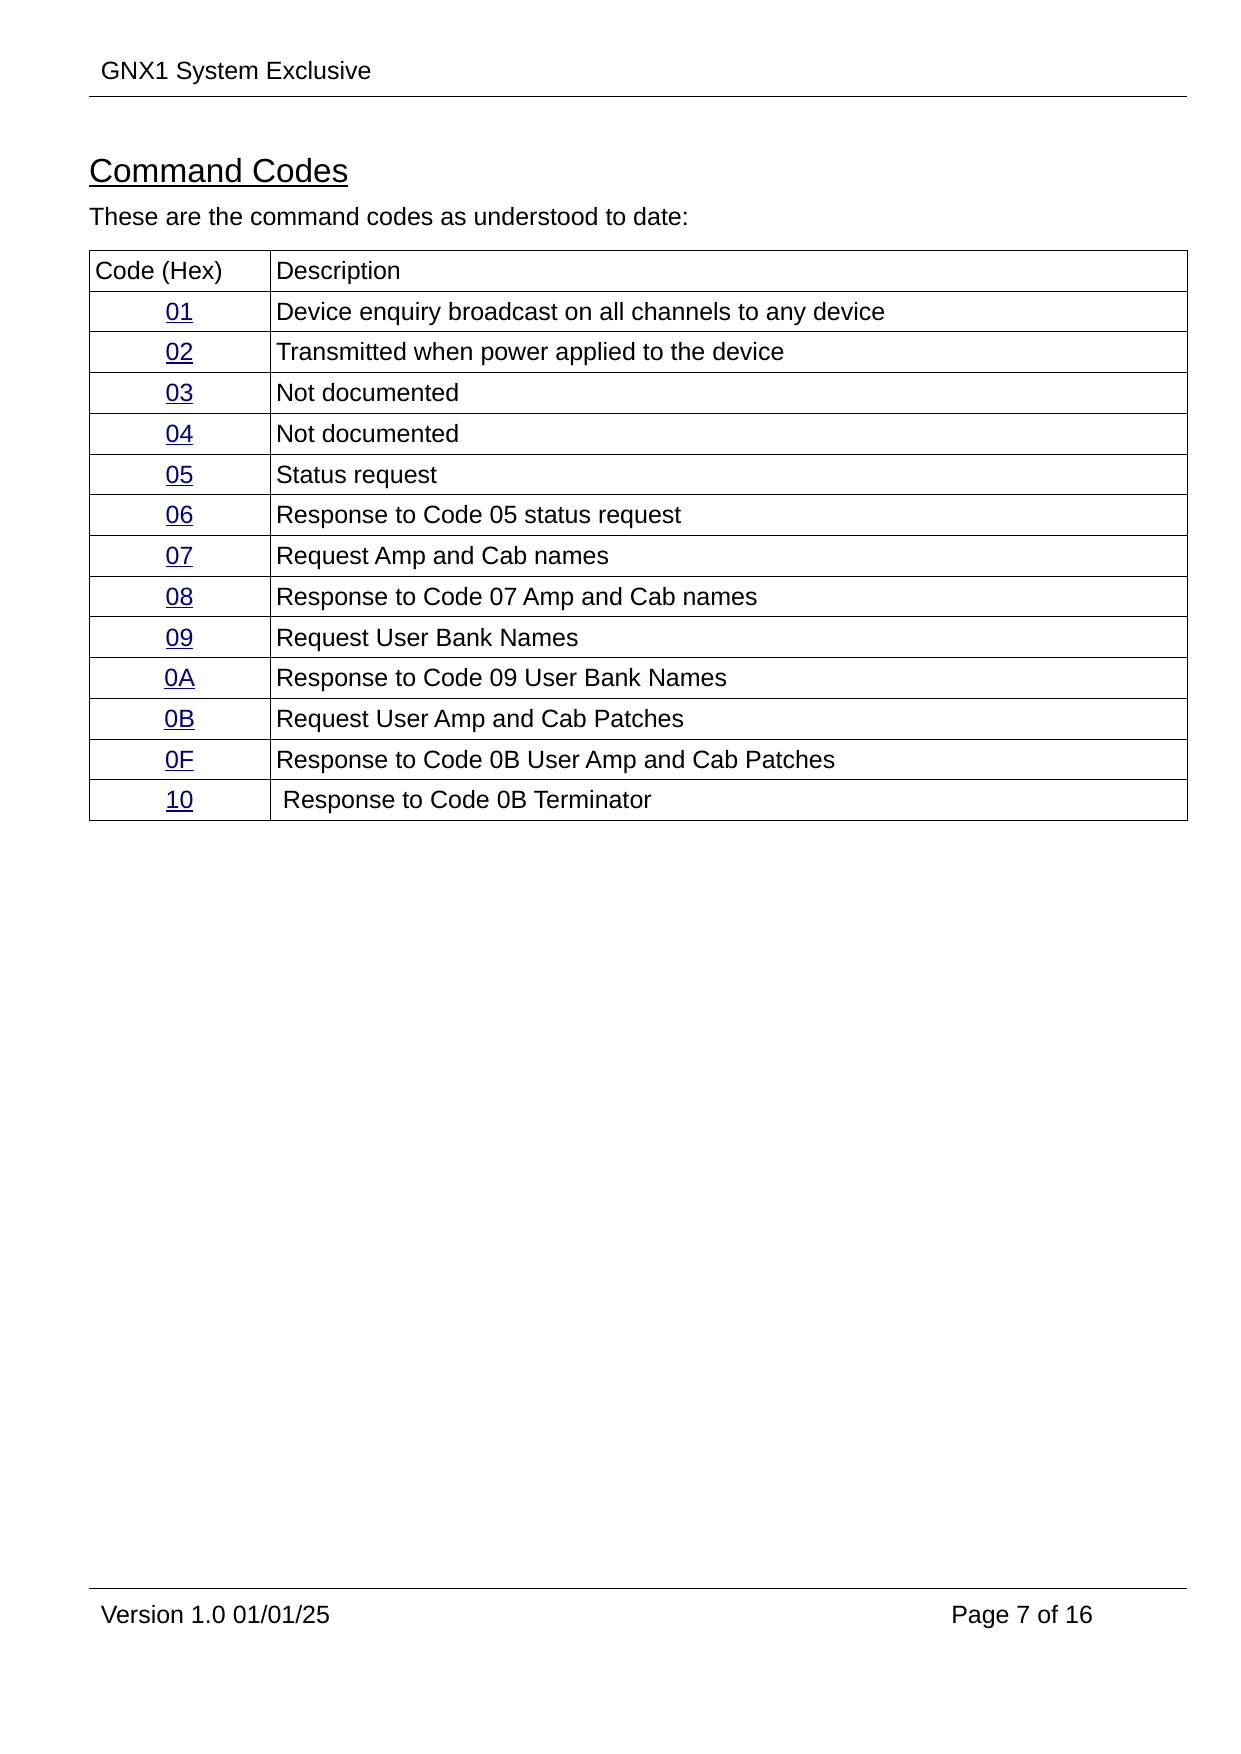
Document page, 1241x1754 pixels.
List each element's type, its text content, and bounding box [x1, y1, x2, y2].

table_cell 05 [90, 455, 270, 494]
table_header Description [271, 251, 1187, 291]
table_cell Transmitted when power applied to the device [271, 332, 1187, 372]
text These are the command codes as understood to date: [89, 202, 1187, 231]
table_cell 01 [90, 292, 270, 331]
table_cell 03 [90, 373, 270, 413]
table_cell 06 [90, 495, 270, 535]
table_cell 0F [90, 740, 270, 779]
table_cell 02 [90, 332, 270, 372]
table_cell Not documented [271, 373, 1187, 413]
table_cell 10 [90, 780, 270, 820]
subtitle Command Codes [89, 151, 1187, 190]
table_cell 0A [90, 658, 270, 698]
table_cell 04 [90, 414, 270, 453]
table_cell 08 [90, 577, 270, 616]
table_cell Response to Code 09 User Bank Names [271, 658, 1187, 698]
table_cell Device enquiry broadcast on all channels to any device [271, 292, 1187, 331]
table_cell Response to Code 0B User Amp and Cab Patches [271, 740, 1187, 779]
table_cell Response to Code 05 status request [271, 495, 1187, 535]
table_cell Response to Code 0B Terminator [271, 780, 1187, 820]
table_cell 0B [90, 699, 270, 739]
table_cell Request Amp and Cab names [271, 536, 1187, 576]
table_cell Status request [271, 455, 1187, 494]
table_cell 09 [90, 617, 270, 657]
table_cell Request User Amp and Cab Patches [271, 699, 1187, 739]
table_cell 07 [90, 536, 270, 576]
table_cell Not documented [271, 414, 1187, 453]
table_cell Response to Code 07 Amp and Cab names [271, 577, 1187, 616]
table_cell Request User Bank Names [271, 617, 1187, 657]
table_header Code (Hex) [90, 251, 270, 291]
